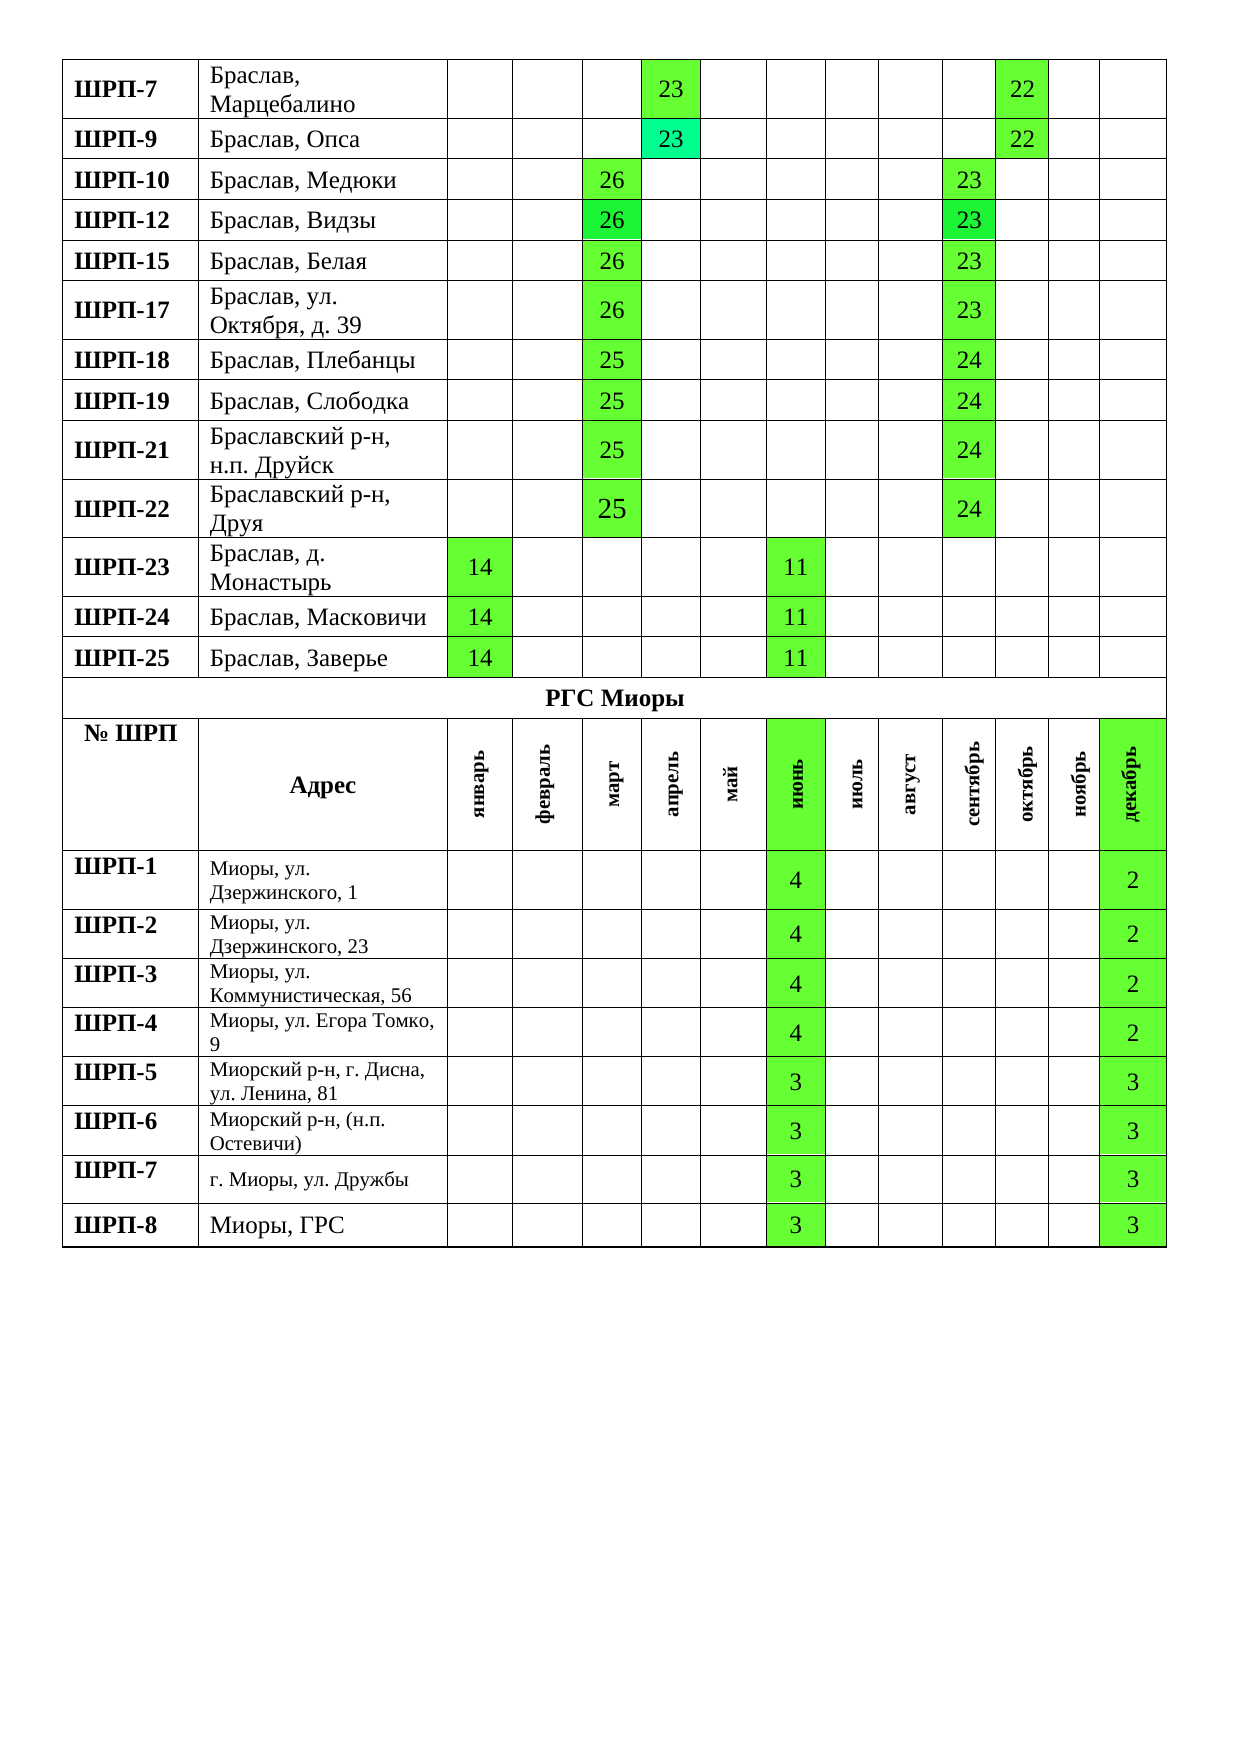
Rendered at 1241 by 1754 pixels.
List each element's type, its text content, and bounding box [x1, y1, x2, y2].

table_cell [642, 241, 700, 280]
table_cell [701, 241, 766, 280]
table_cell [826, 159, 878, 199]
table_cell [879, 910, 942, 958]
table_cell [1100, 200, 1166, 239]
table_cell [642, 281, 700, 339]
table_cell [943, 60, 995, 118]
table_cell ШРП-12 [63, 200, 198, 239]
table_cell Миорский р-н, (н.п. Остевичи) [199, 1106, 447, 1154]
table_cell [701, 340, 766, 379]
table_cell апрель [642, 719, 700, 850]
table_cell [826, 60, 878, 118]
table_cell [513, 281, 582, 339]
table_cell [996, 340, 1048, 379]
table_cell январь [448, 719, 512, 850]
table_cell [448, 851, 512, 909]
table_cell [1049, 538, 1099, 596]
table_cell 26 [583, 159, 641, 199]
table_cell 2 [1100, 959, 1166, 1007]
table_cell [996, 910, 1048, 958]
table_cell ШРП-7 [63, 60, 198, 118]
table_cell [943, 538, 995, 596]
table_cell [1100, 538, 1166, 596]
table_cell [826, 1204, 878, 1246]
table_cell [767, 159, 825, 199]
table_cell [1049, 119, 1099, 158]
table_cell [943, 1106, 995, 1154]
table_cell [943, 910, 995, 958]
table_cell [513, 480, 582, 537]
table_cell [996, 1057, 1048, 1105]
table_cell г. Миоры, ул. Дружбы [199, 1156, 447, 1202]
table_cell [826, 421, 878, 478]
table_cell [701, 538, 766, 596]
table_cell [513, 538, 582, 596]
table_cell [1100, 241, 1166, 280]
table_cell [513, 1204, 582, 1246]
table_cell 23 [642, 119, 700, 158]
table_cell РГС Миоры [63, 678, 1166, 717]
table_cell [448, 159, 512, 199]
table_cell Браслав, д. Монастырь [199, 538, 447, 596]
table_cell [826, 281, 878, 339]
table_cell [448, 910, 512, 958]
table_cell Браслав, Белая [199, 241, 447, 280]
table_cell [1049, 851, 1099, 909]
table_cell [513, 910, 582, 958]
table_cell [879, 1156, 942, 1202]
table_cell 3 [767, 1156, 825, 1202]
table_cell [448, 241, 512, 280]
table_cell Миорский р-н, г. Дисна, ул. Ленина, 81 [199, 1057, 447, 1105]
table_cell 23 [943, 241, 995, 280]
table_cell 3 [767, 1057, 825, 1105]
table_cell июнь [767, 719, 825, 850]
table_cell [701, 159, 766, 199]
table_cell [879, 241, 942, 280]
table_cell [701, 1057, 766, 1105]
table_cell Браслав, Слободка [199, 380, 447, 420]
table_cell 4 [767, 851, 825, 909]
table_cell [879, 480, 942, 537]
table_cell [448, 281, 512, 339]
table_cell [879, 1057, 942, 1105]
table_cell [1100, 281, 1166, 339]
table_cell [826, 380, 878, 420]
table_cell [642, 480, 700, 537]
table_cell [767, 380, 825, 420]
table_cell [767, 340, 825, 379]
table_cell Миоры, ул. Дзержинского, 23 [199, 910, 447, 958]
table_cell [767, 281, 825, 339]
table_cell 4 [767, 959, 825, 1007]
table_cell [879, 60, 942, 118]
table_cell [1049, 340, 1099, 379]
table_cell Браславский р-н, Друя [199, 480, 447, 537]
table_cell [943, 597, 995, 636]
table_cell [583, 597, 641, 636]
table_cell ШРП-22 [63, 480, 198, 537]
table_cell [513, 380, 582, 420]
table_cell Браслав, Медюки [199, 159, 447, 199]
table_cell [513, 1106, 582, 1154]
table_cell август [879, 719, 942, 850]
table_cell 14 [448, 538, 512, 596]
table_cell [583, 851, 641, 909]
table_cell ШРП-6 [63, 1106, 198, 1154]
table_cell 24 [943, 421, 995, 478]
table_cell [879, 851, 942, 909]
table_cell Браслав, Плебанцы [199, 340, 447, 379]
table_cell [701, 1106, 766, 1154]
table_cell [879, 340, 942, 379]
table_cell [583, 60, 641, 118]
table_cell 26 [583, 281, 641, 339]
table_cell [996, 200, 1048, 239]
table_cell [996, 959, 1048, 1007]
table_cell [642, 1057, 700, 1105]
table_cell [642, 1204, 700, 1246]
table_cell [879, 1008, 942, 1056]
table_cell [701, 200, 766, 239]
table_cell [1049, 1156, 1099, 1202]
table_cell 24 [943, 480, 995, 537]
table_cell [943, 959, 995, 1007]
table_cell [701, 1008, 766, 1056]
table_cell 24 [943, 380, 995, 420]
table_cell 24 [943, 340, 995, 379]
table_cell [879, 421, 942, 478]
table_cell [513, 241, 582, 280]
table_cell [767, 241, 825, 280]
table_cell [448, 60, 512, 118]
table_cell [513, 1008, 582, 1056]
table_cell [1049, 60, 1099, 118]
table_cell [642, 159, 700, 199]
table_cell [701, 60, 766, 118]
table_cell 11 [767, 538, 825, 596]
table_cell 4 [767, 1008, 825, 1056]
table_cell [996, 1204, 1048, 1246]
table_cell [448, 1106, 512, 1154]
table_cell [583, 538, 641, 596]
table_cell [701, 637, 766, 677]
table_cell [513, 637, 582, 677]
table_cell 4 [767, 910, 825, 958]
table_cell [826, 480, 878, 537]
table_cell 26 [583, 200, 641, 239]
table_cell [767, 480, 825, 537]
table_cell 23 [943, 200, 995, 239]
table_cell [1100, 597, 1166, 636]
table_cell [996, 1008, 1048, 1056]
table_cell [996, 597, 1048, 636]
table_cell [583, 1156, 641, 1202]
table_cell февраль [513, 719, 582, 850]
table_cell 3 [1100, 1106, 1166, 1154]
table_cell [448, 959, 512, 1007]
table_cell [701, 380, 766, 420]
table_cell [583, 119, 641, 158]
table_cell 23 [642, 60, 700, 118]
table_cell сентябрь [943, 719, 995, 850]
table_cell [701, 1156, 766, 1202]
table_cell [701, 421, 766, 478]
table_cell [826, 1156, 878, 1202]
table_cell 3 [767, 1106, 825, 1154]
table_cell [448, 1204, 512, 1246]
table_cell [1100, 159, 1166, 199]
table_cell 3 [767, 1204, 825, 1246]
table_cell [583, 910, 641, 958]
table_cell Браслав, Масковичи [199, 597, 447, 636]
table_cell [513, 200, 582, 239]
table_cell [448, 119, 512, 158]
table_cell [879, 159, 942, 199]
table_cell 22 [996, 60, 1048, 118]
table_cell [767, 421, 825, 478]
table_cell [583, 637, 641, 677]
table_cell [448, 480, 512, 537]
table_cell [943, 1008, 995, 1056]
table_cell декабрь [1100, 719, 1166, 850]
table_cell октябрь [996, 719, 1048, 850]
table_cell Адрес [199, 719, 447, 850]
table_cell [513, 851, 582, 909]
table_cell Миоры, ГРС [199, 1204, 447, 1246]
table_cell [767, 200, 825, 239]
table_cell [448, 421, 512, 478]
table_cell [1100, 380, 1166, 420]
table_cell [701, 851, 766, 909]
table_cell [943, 1156, 995, 1202]
table_cell 25 [583, 421, 641, 478]
table_cell [1049, 1106, 1099, 1154]
table_cell [583, 1008, 641, 1056]
table_cell [826, 119, 878, 158]
table_cell [1049, 1057, 1099, 1105]
table_cell Миоры, ул. Коммунистическая, 56 [199, 959, 447, 1007]
table_cell [642, 910, 700, 958]
table_cell [448, 200, 512, 239]
table_cell [1100, 421, 1166, 478]
table_cell ШРП-19 [63, 380, 198, 420]
table_cell 2 [1100, 910, 1166, 958]
table_cell [448, 1156, 512, 1202]
table_cell [1049, 281, 1099, 339]
table_cell [583, 1057, 641, 1105]
table_cell ШРП-24 [63, 597, 198, 636]
table_cell [513, 959, 582, 1007]
table_cell [996, 159, 1048, 199]
table_cell ШРП-9 [63, 119, 198, 158]
table_cell [642, 538, 700, 596]
table_cell 14 [448, 597, 512, 636]
table_cell ШРП-25 [63, 637, 198, 677]
table_cell [996, 1156, 1048, 1202]
table_cell ШРП-15 [63, 241, 198, 280]
table_cell [826, 340, 878, 379]
table_cell 14 [448, 637, 512, 677]
table_cell [1049, 241, 1099, 280]
table_cell [879, 959, 942, 1007]
table_cell [996, 538, 1048, 596]
table_cell [1049, 421, 1099, 478]
table_cell [943, 1204, 995, 1246]
table_cell [642, 380, 700, 420]
table_cell [1049, 200, 1099, 239]
table_cell [1049, 959, 1099, 1007]
table_cell ШРП-8 [63, 1204, 198, 1246]
table_cell 26 [583, 241, 641, 280]
table_cell 23 [943, 281, 995, 339]
table_cell [879, 1204, 942, 1246]
table_cell [513, 597, 582, 636]
table_cell май [701, 719, 766, 850]
table_cell [642, 597, 700, 636]
table_cell [448, 1008, 512, 1056]
table_cell ШРП-4 [63, 1008, 198, 1056]
table_cell [826, 959, 878, 1007]
table_cell 3 [1100, 1204, 1166, 1246]
table_cell Браслав, ул. Октября, д. 39 [199, 281, 447, 339]
table_cell [879, 1106, 942, 1154]
table_cell [879, 200, 942, 239]
table_cell ШРП-3 [63, 959, 198, 1007]
table_cell 11 [767, 637, 825, 677]
table_cell [826, 910, 878, 958]
table_cell [513, 340, 582, 379]
table_cell Браславский р-н, н.п. Друйск [199, 421, 447, 478]
table_cell [583, 1106, 641, 1154]
table_cell 25 [583, 340, 641, 379]
table_cell [826, 241, 878, 280]
table_cell [826, 637, 878, 677]
table_cell [826, 1106, 878, 1154]
table_cell [996, 637, 1048, 677]
table_cell № ШРП [63, 719, 198, 850]
table_cell [879, 380, 942, 420]
table_cell [642, 200, 700, 239]
table_cell [513, 421, 582, 478]
table_cell Браслав, Заверье [199, 637, 447, 677]
table_cell [1100, 60, 1166, 118]
table_cell [879, 119, 942, 158]
table_cell [642, 1106, 700, 1154]
table_cell [826, 200, 878, 239]
table_cell [1049, 480, 1099, 537]
table_cell [701, 119, 766, 158]
table_cell [1100, 637, 1166, 677]
table_cell [642, 1156, 700, 1202]
table_cell [701, 959, 766, 1007]
table_cell [879, 281, 942, 339]
table_cell [996, 1106, 1048, 1154]
table_cell [701, 1204, 766, 1246]
table_cell [996, 421, 1048, 478]
table_cell [996, 380, 1048, 420]
table_cell [513, 119, 582, 158]
table_cell [1100, 119, 1166, 158]
table_cell [1049, 1204, 1099, 1246]
table_cell ШРП-23 [63, 538, 198, 596]
table_cell [879, 637, 942, 677]
table_cell [701, 597, 766, 636]
table_cell [826, 538, 878, 596]
table_cell [996, 281, 1048, 339]
table_cell 3 [1100, 1057, 1166, 1105]
table_cell [996, 480, 1048, 537]
table_cell [642, 851, 700, 909]
table_cell [1100, 340, 1166, 379]
table_cell [642, 959, 700, 1007]
table_cell [943, 637, 995, 677]
table_cell [826, 597, 878, 636]
table_cell [826, 1057, 878, 1105]
table_cell [513, 159, 582, 199]
table_cell [701, 480, 766, 537]
table_cell 25 [583, 480, 641, 537]
table_cell 2 [1100, 1008, 1166, 1056]
table_cell [996, 851, 1048, 909]
table_cell ШРП-2 [63, 910, 198, 958]
table_cell 2 [1100, 851, 1166, 909]
table_cell [642, 637, 700, 677]
table_cell [448, 380, 512, 420]
table_cell ШРП-21 [63, 421, 198, 478]
table_cell 11 [767, 597, 825, 636]
table_cell ШРП-7 [63, 1156, 198, 1202]
table_cell [1049, 597, 1099, 636]
table_cell Браслав, Опса [199, 119, 447, 158]
table_cell [513, 60, 582, 118]
table_cell [943, 1057, 995, 1105]
table_cell [701, 910, 766, 958]
table_cell [1100, 480, 1166, 537]
table_cell [767, 60, 825, 118]
table_cell [943, 851, 995, 909]
table_cell [943, 119, 995, 158]
table_cell 22 [996, 119, 1048, 158]
table_cell [826, 1008, 878, 1056]
table_cell Миоры, ул. Егора Томко, 9 [199, 1008, 447, 1056]
table_cell [1049, 1008, 1099, 1056]
table_cell 23 [943, 159, 995, 199]
table_cell [1049, 380, 1099, 420]
table_cell [642, 340, 700, 379]
table_cell [583, 959, 641, 1007]
table_cell [996, 241, 1048, 280]
table_cell 3 [1100, 1156, 1166, 1202]
table_cell [448, 340, 512, 379]
table_cell ШРП-17 [63, 281, 198, 339]
table_cell [448, 1057, 512, 1105]
table_cell [767, 119, 825, 158]
table_cell [583, 1204, 641, 1246]
table_cell [513, 1156, 582, 1202]
table_cell июль [826, 719, 878, 850]
table_cell [1049, 637, 1099, 677]
table_cell 25 [583, 380, 641, 420]
table_cell ШРП-1 [63, 851, 198, 909]
table_cell [879, 538, 942, 596]
table_cell Браслав, Видзы [199, 200, 447, 239]
table_cell [642, 1008, 700, 1056]
table_cell [642, 421, 700, 478]
table_cell март [583, 719, 641, 850]
table_cell ноябрь [1049, 719, 1099, 850]
table_cell ШРП-18 [63, 340, 198, 379]
table_cell [826, 851, 878, 909]
table_cell ШРП-5 [63, 1057, 198, 1105]
table_cell [513, 1057, 582, 1105]
table_cell [1049, 159, 1099, 199]
table_cell [701, 281, 766, 339]
table_cell [879, 597, 942, 636]
table_cell Миоры, ул. Дзержинского, 1 [199, 851, 447, 909]
table_cell ШРП-10 [63, 159, 198, 199]
table_cell Браслав, Марцебалино [199, 60, 447, 118]
table_cell [1049, 910, 1099, 958]
